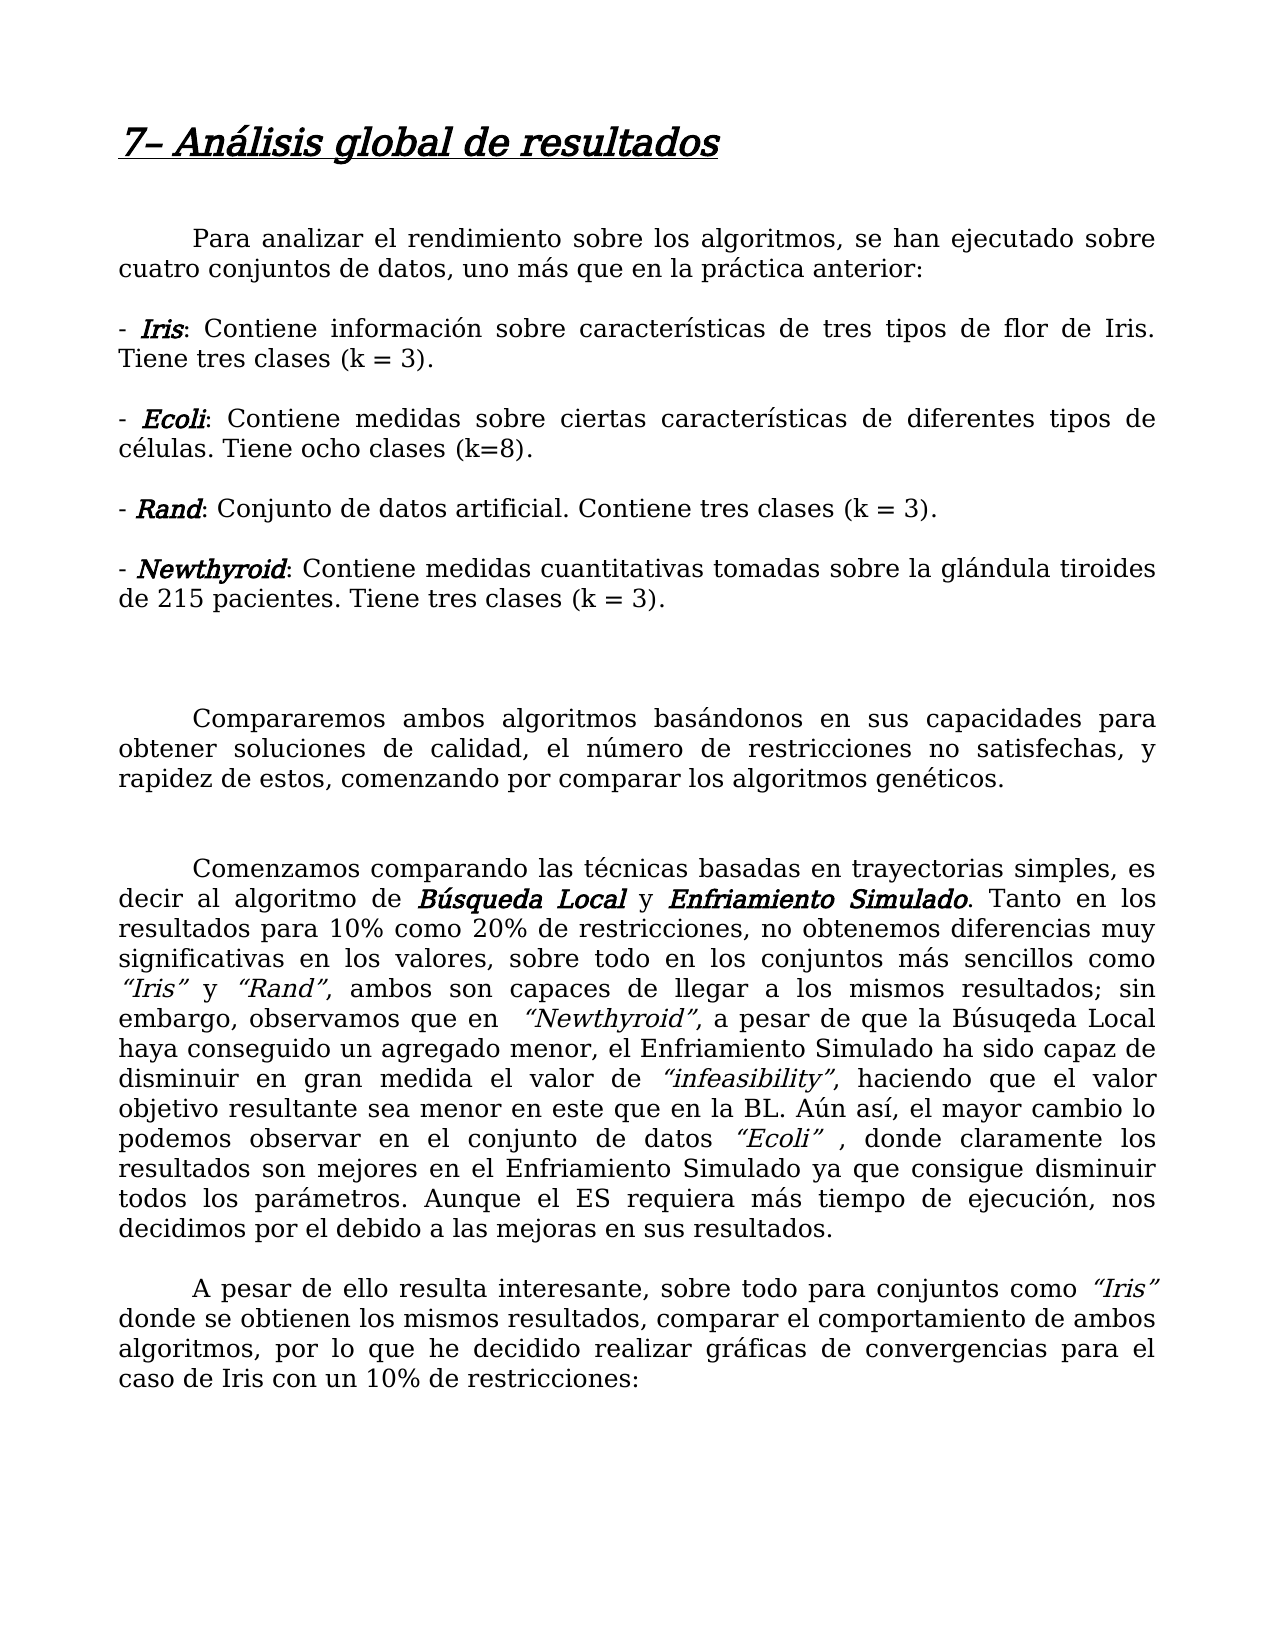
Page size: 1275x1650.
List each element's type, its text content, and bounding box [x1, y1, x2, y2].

text A pesar de ello resulta interesante, sobre todo para conjuntos como “Iris” donde se obtienen los mismos resultados, comparar el comportamiento de ambos algoritmos, por lo que he decidido realizar gráficas de convergencias para el caso de Iris con un 10% de restricciones: [118, 1273, 1157, 1393]
text 7– Análisis global de resultados [118, 118, 1157, 163]
text Comenzamos comparando las técnicas basadas en trayectorias simples, es decir al algoritmo de Búsqueda Local y Enfriamiento Simulado. Tanto en los resultados para 10% como 20% de restricciones, no obtenemos diferencias muy significativas en los valores, sobre todo en los conjuntos más sencillos como “Iris” y “Rand”, ambos son capaces de llegar a los mismos resultados; sin embargo, observamos que en “Newthyroid”, a pesar de que la Búsuqeda Local haya conseguido un agregado menor, el Enfriamiento Simulado ha sido capaz de disminuir en gran medida el valor de “infeasibility”, haciendo que el valor objetivo resultante sea menor en este que en la BL. Aún así, el mayor cambio lo podemos observar en el conjunto de datos “Ecoli” , donde claramente los resultados son mejores en el Enfriamiento Simulado ya que consigue disminuir todos los parámetros. Aunque el ES requiera más tiempo de ejecución, nos decidimos por el debido a las mejoras en sus resultados. [118, 853, 1157, 1243]
text - Iris: Contiene información sobre características de tres tipos de flor de Iris. Tiene tres clases (k = 3). [118, 313, 1157, 373]
text Compararemos ambos algoritmos basándonos en sus capacidades para obtener soluciones de calidad, el número de restricciones no satisfechas, y rapidez de estos, comenzando por comparar los algoritmos genéticos. [118, 703, 1157, 793]
text - Rand: Conjunto de datos artificial. Contiene tres clases (k = 3). [118, 493, 1157, 523]
text Para analizar el rendimiento sobre los algoritmos, se han ejecutado sobre cuatro conjuntos de datos, uno más que en la práctica anterior: [118, 223, 1157, 283]
text - Ecoli: Contiene medidas sobre ciertas características de diferentes tipos de células. Tiene ocho clases (k=8). [118, 403, 1157, 463]
text - Newthyroid: Contiene medidas cuantitativas tomadas sobre la glándula tiroides de 215 pacientes. Tiene tres clases (k = 3). [118, 553, 1157, 613]
